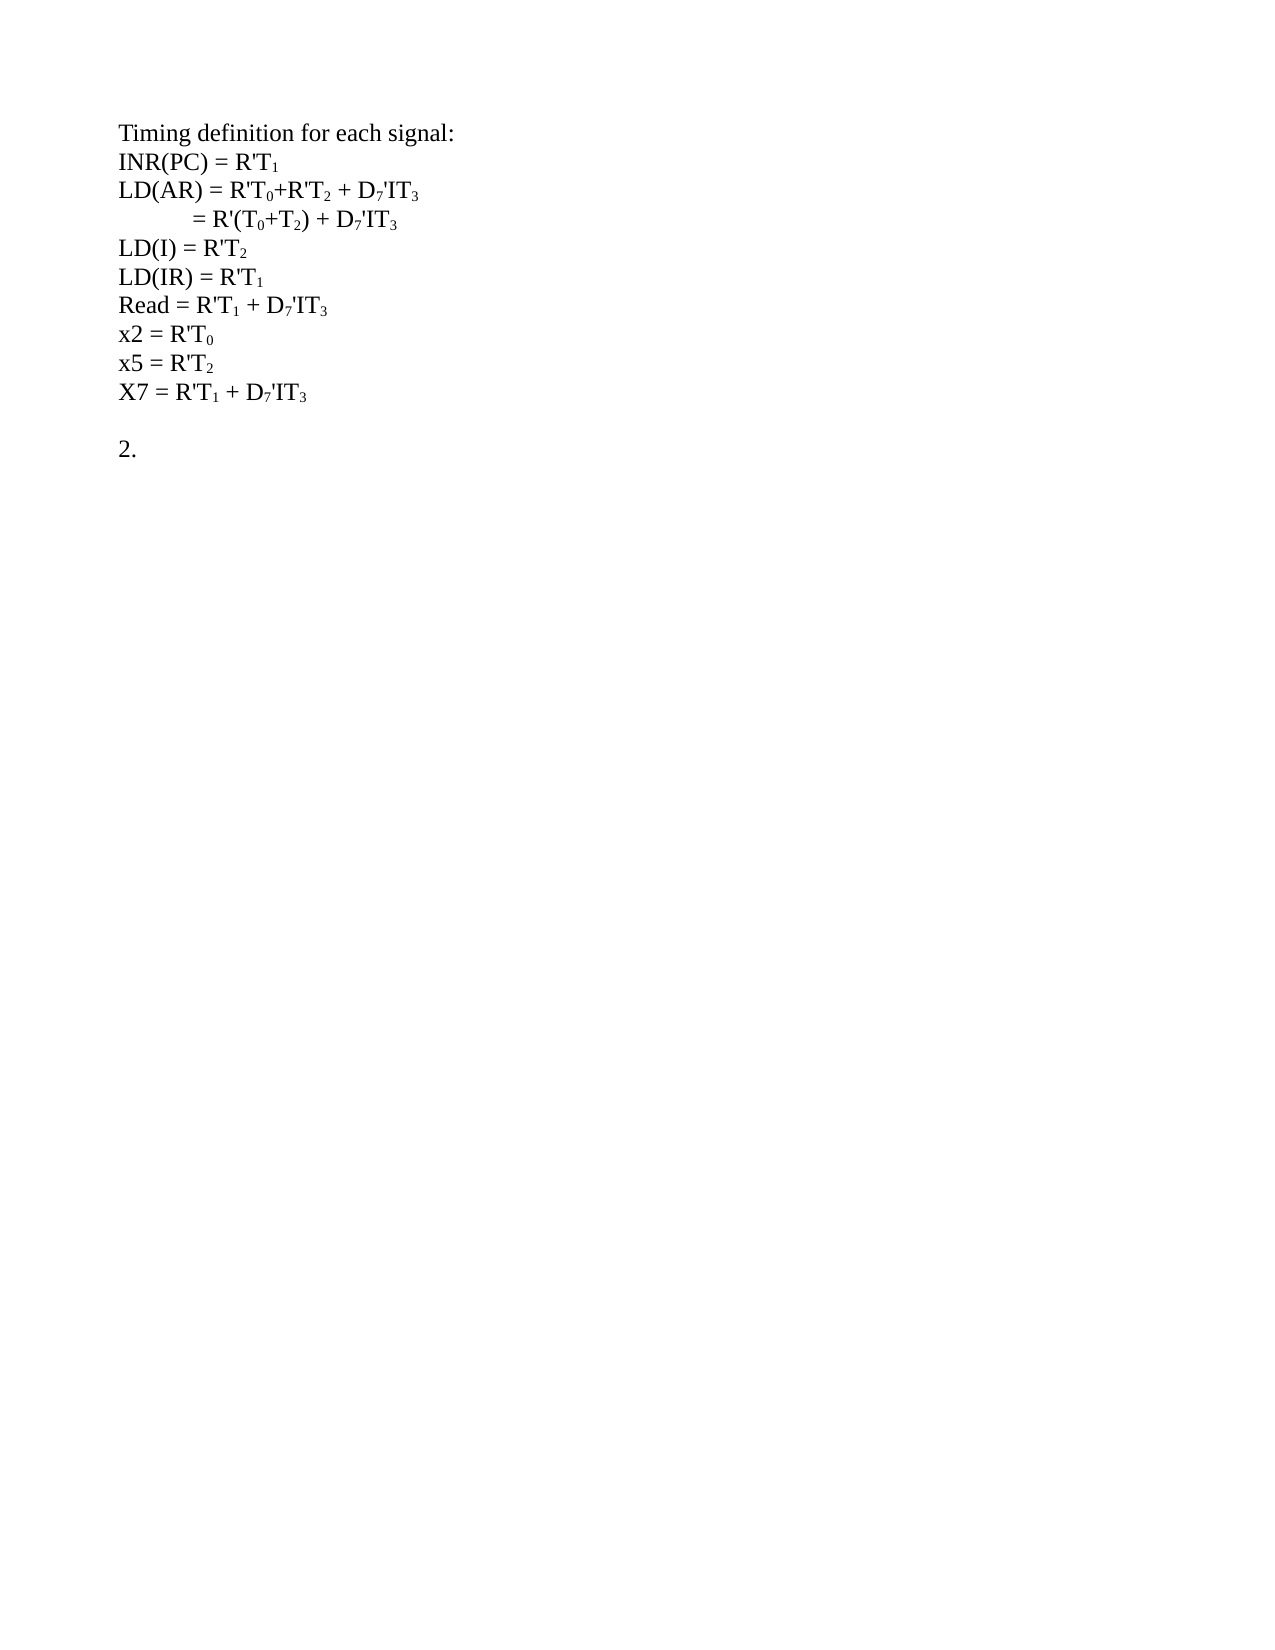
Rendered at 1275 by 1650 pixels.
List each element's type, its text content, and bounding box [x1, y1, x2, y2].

text INR(PC) = R'T1 [118, 147, 1157, 176]
text LD(IR) = R'T1 [118, 262, 1157, 291]
text Read = R'T1 + D7'IT3 [118, 291, 1157, 319]
text 2. [118, 434, 1157, 463]
text X7 = R'T1 + D7'IT3 [118, 377, 1157, 406]
text x2 = R'T0 [118, 319, 1157, 348]
text Timing definition for each signal: [118, 118, 1157, 147]
text = R'(T0+T2) + D7'IT3 [118, 204, 1157, 233]
text LD(AR) = R'T0+R'T2 + D7'IT3 [118, 176, 1157, 204]
text x5 = R'T2 [118, 348, 1157, 377]
text LD(I) = R'T2 [118, 233, 1157, 262]
